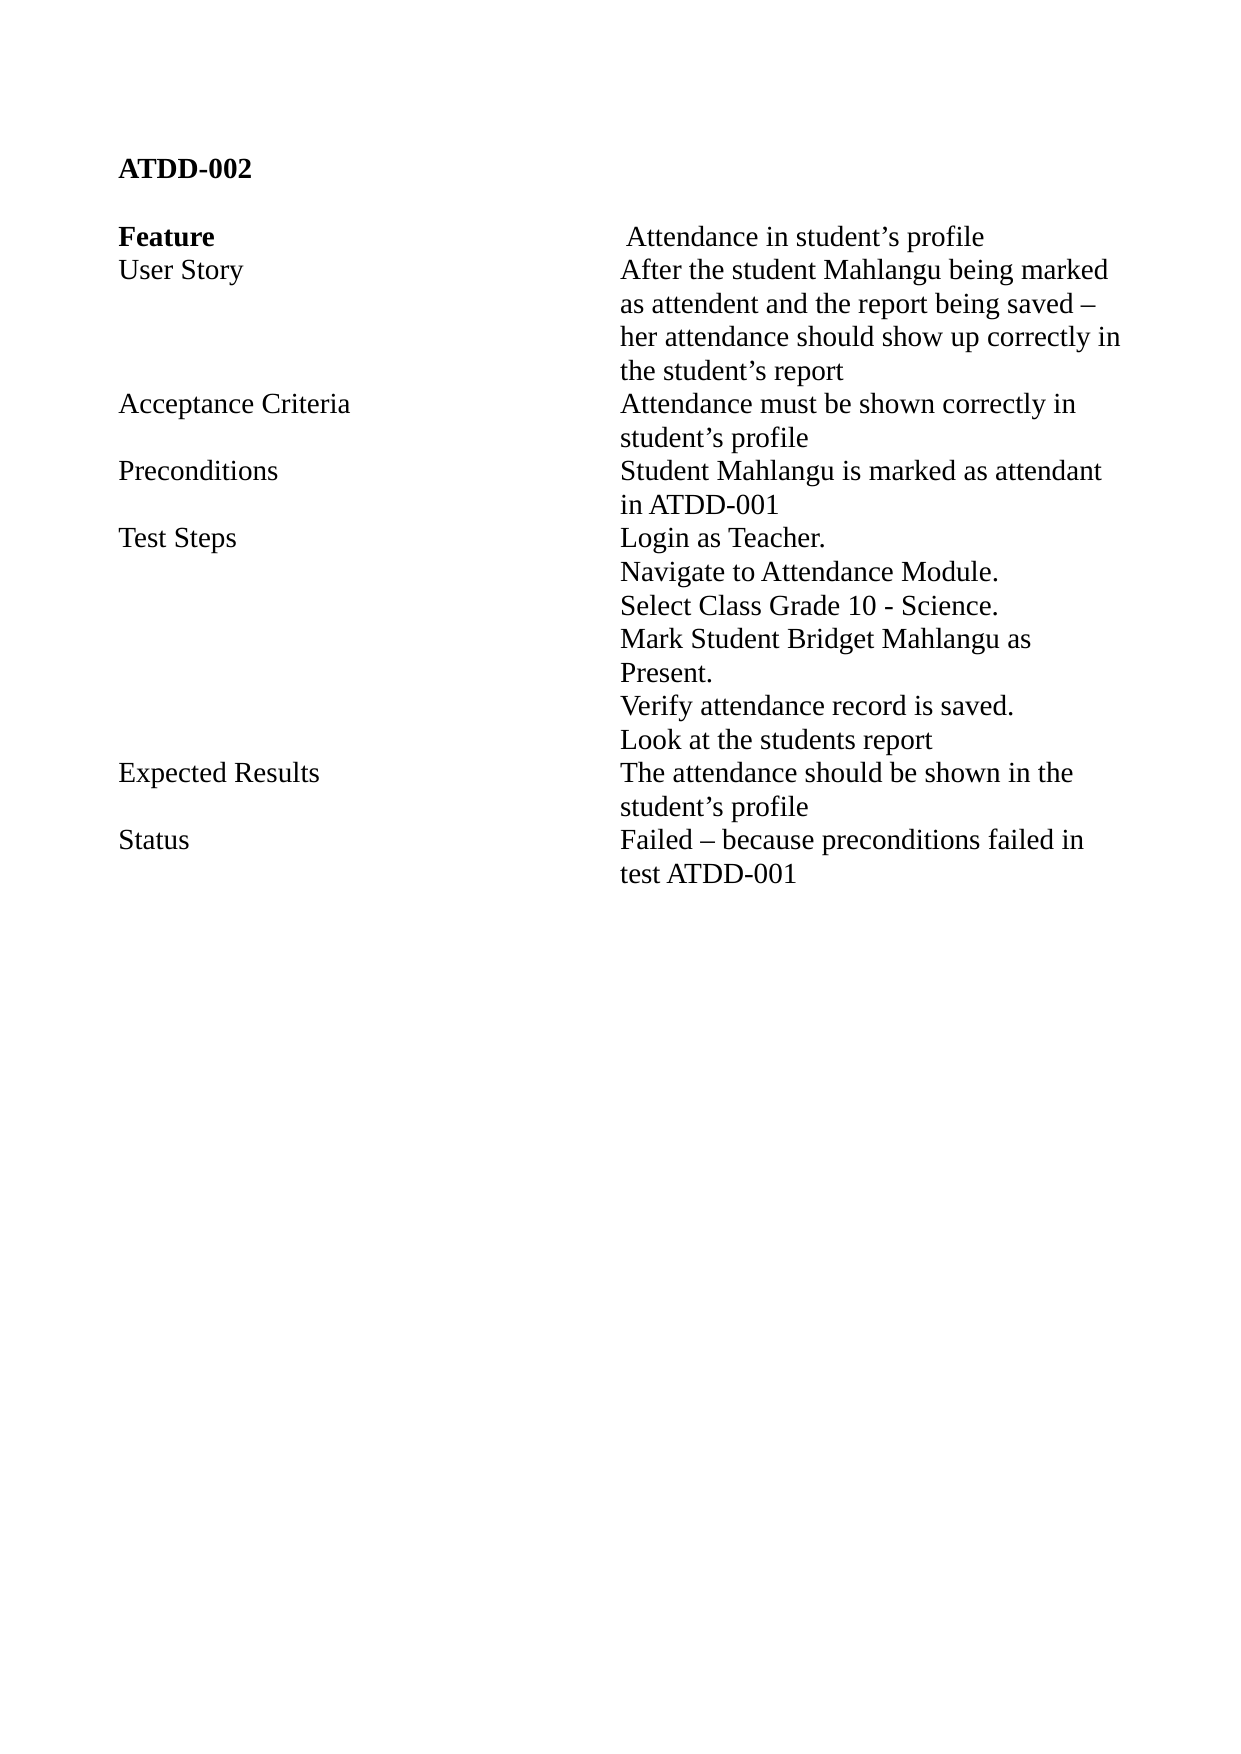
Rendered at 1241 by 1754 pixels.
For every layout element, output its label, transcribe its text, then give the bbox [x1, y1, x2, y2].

table_cell Login as Teacher. Navigate to Attendance Module. Select Class Grade 10 - Science. Mark Student Bridget Mahlangu as Present. Verify attendance record is saved. Look at the students report [620, 521, 1122, 755]
table_cell User Story [118, 252, 620, 386]
table_cell Status [118, 823, 620, 889]
table_cell The attendance should be shown in the student’s profile [620, 755, 1122, 822]
table_cell Test Steps [118, 521, 620, 755]
table_cell After the student Mahlangu being marked as attendent and the report being saved – her attendance should show up correctly in the student’s report [620, 252, 1122, 386]
table_cell Preconditions [118, 454, 620, 521]
table_cell [118, 890, 620, 923]
table_cell [620, 890, 1122, 923]
text ATDD-002 [118, 152, 1122, 185]
table_header Feature [118, 219, 620, 252]
table_cell Attendance must be shown correctly in student’s profile [620, 386, 1122, 453]
table_cell Student Mahlangu is marked as attendant in ATDD-001 [620, 454, 1122, 521]
table_header Attendance in student’s profile [620, 219, 1122, 252]
table_cell Failed – because preconditions failed in test ATDD-001 [620, 823, 1122, 889]
table_cell Expected Results [118, 755, 620, 822]
table_cell Acceptance Criteria [118, 386, 620, 453]
